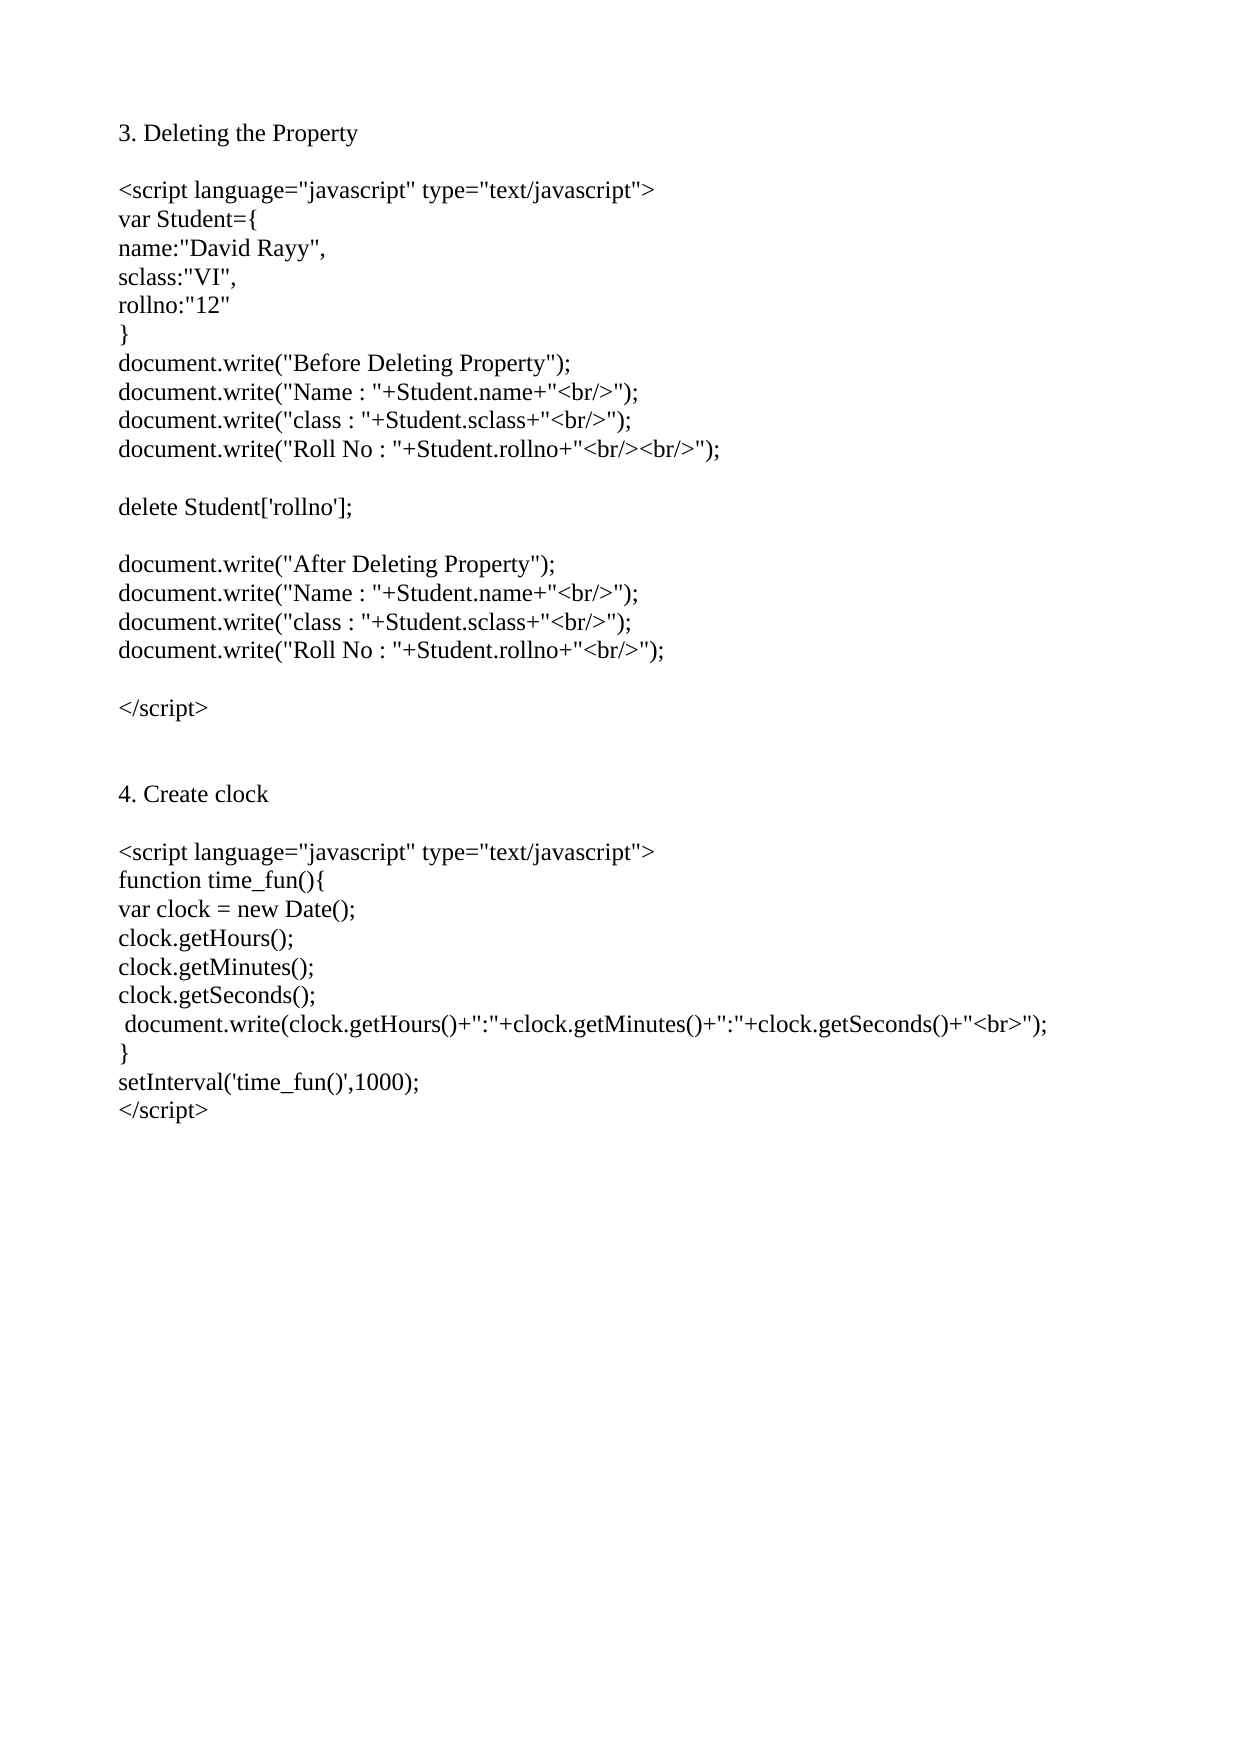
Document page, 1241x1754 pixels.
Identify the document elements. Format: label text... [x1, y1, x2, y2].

text var clock = new Date(); [118, 894, 1122, 923]
text var Student={ [118, 204, 1122, 233]
text } [118, 1038, 1122, 1067]
text } [118, 319, 1122, 348]
text 4. Create clock [118, 779, 1122, 808]
text clock.getSeconds(); [118, 981, 1122, 1009]
text function time_fun(){ [118, 866, 1122, 894]
text document.write("Roll No : "+Student.rollno+"<br/><br/>"); [118, 434, 1122, 463]
text document.write("Before Deleting Property"); [118, 348, 1122, 377]
text document.write("Name : "+Student.name+"<br/>"); [118, 578, 1122, 607]
text sclass:"VI", [118, 262, 1122, 291]
text clock.getMinutes(); [118, 952, 1122, 981]
text clock.getHours(); [118, 923, 1122, 952]
text </script> [118, 1096, 1122, 1124]
text name:"David Rayy", [118, 233, 1122, 262]
text document.write(clock.getHours()+":"+clock.getMinutes()+":"+clock.getSeconds()+"<br>"); [118, 1009, 1122, 1038]
text document.write("class : "+Student.sclass+"<br/>"); [118, 406, 1122, 434]
text setInterval('time_fun()',1000); [118, 1067, 1122, 1096]
text rollno:"12" [118, 291, 1122, 319]
text delete Student['rollno']; [118, 492, 1122, 521]
text <script language="javascript" type="text/javascript"> [118, 176, 1122, 204]
text 3. Deleting the Property [118, 118, 1122, 147]
text document.write("Roll No : "+Student.rollno+"<br/>"); [118, 636, 1122, 664]
text document.write("After Deleting Property"); [118, 549, 1122, 578]
text </script> [118, 693, 1122, 722]
text <script language="javascript" type="text/javascript"> [118, 837, 1122, 866]
text document.write("class : "+Student.sclass+"<br/>"); [118, 607, 1122, 636]
text document.write("Name : "+Student.name+"<br/>"); [118, 377, 1122, 406]
